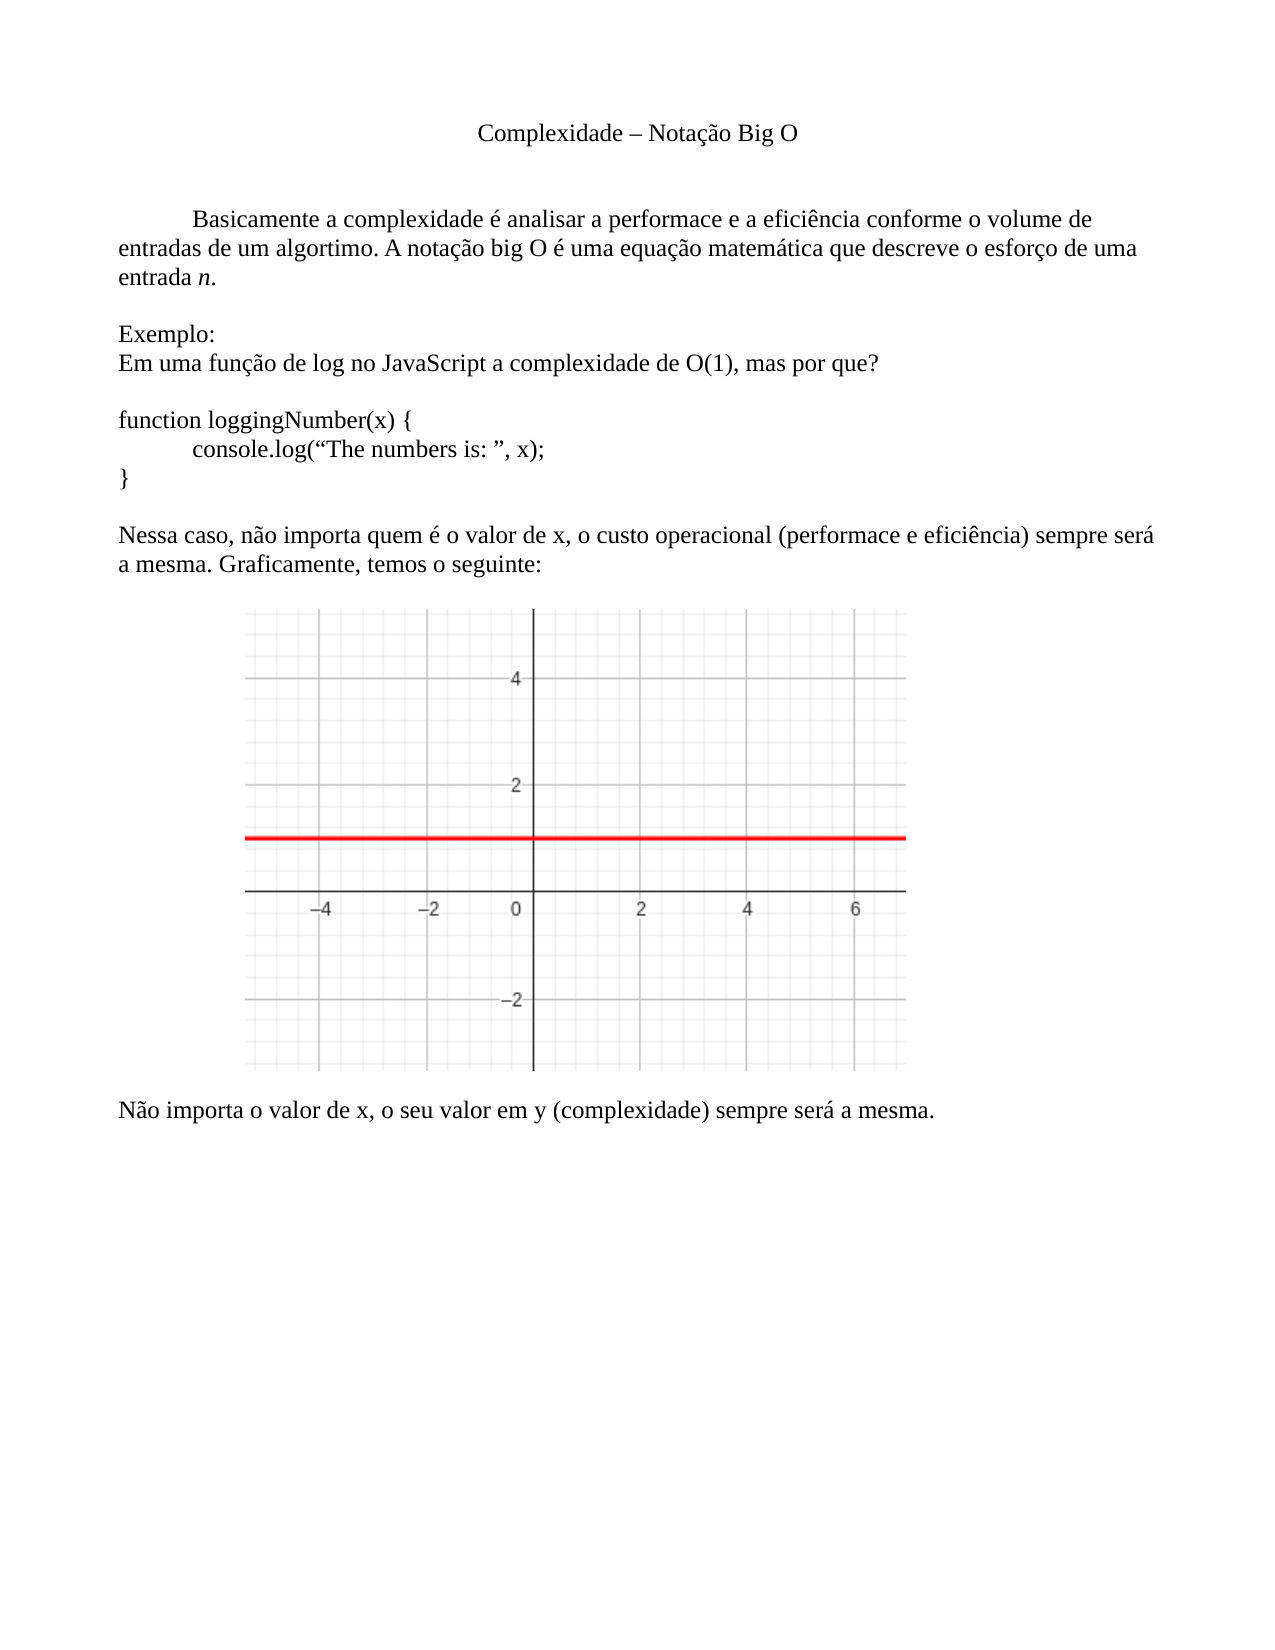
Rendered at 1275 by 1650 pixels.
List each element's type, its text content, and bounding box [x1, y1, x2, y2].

text Exemplo: Em uma função de log no JavaScript a complexidade de O(1), mas por que? [118, 319, 1157, 406]
text Basicamente a complexidade é analisar a performace e a eficiência conforme o volume de entradas de um algortimo. A notação big O é uma equação matemática que descreve o esforço de uma entrada n. [118, 204, 1157, 291]
picture [245, 609, 907, 1071]
text Complexidade – Notação Big O [118, 118, 1157, 147]
text console.log(“The numbers is: ”, x); [118, 434, 1157, 463]
text Nessa caso, não importa quem é o valor de x, o custo operacional (performace e eficiência) sempre será a mesma. Graficamente, temos o seguinte: [118, 521, 1157, 636]
text Não importa o valor de x, o seu valor em y (complexidade) sempre será a mesma. [118, 1096, 1157, 1124]
text } [118, 463, 1157, 492]
text function loggingNumber(x) { [118, 406, 1157, 434]
